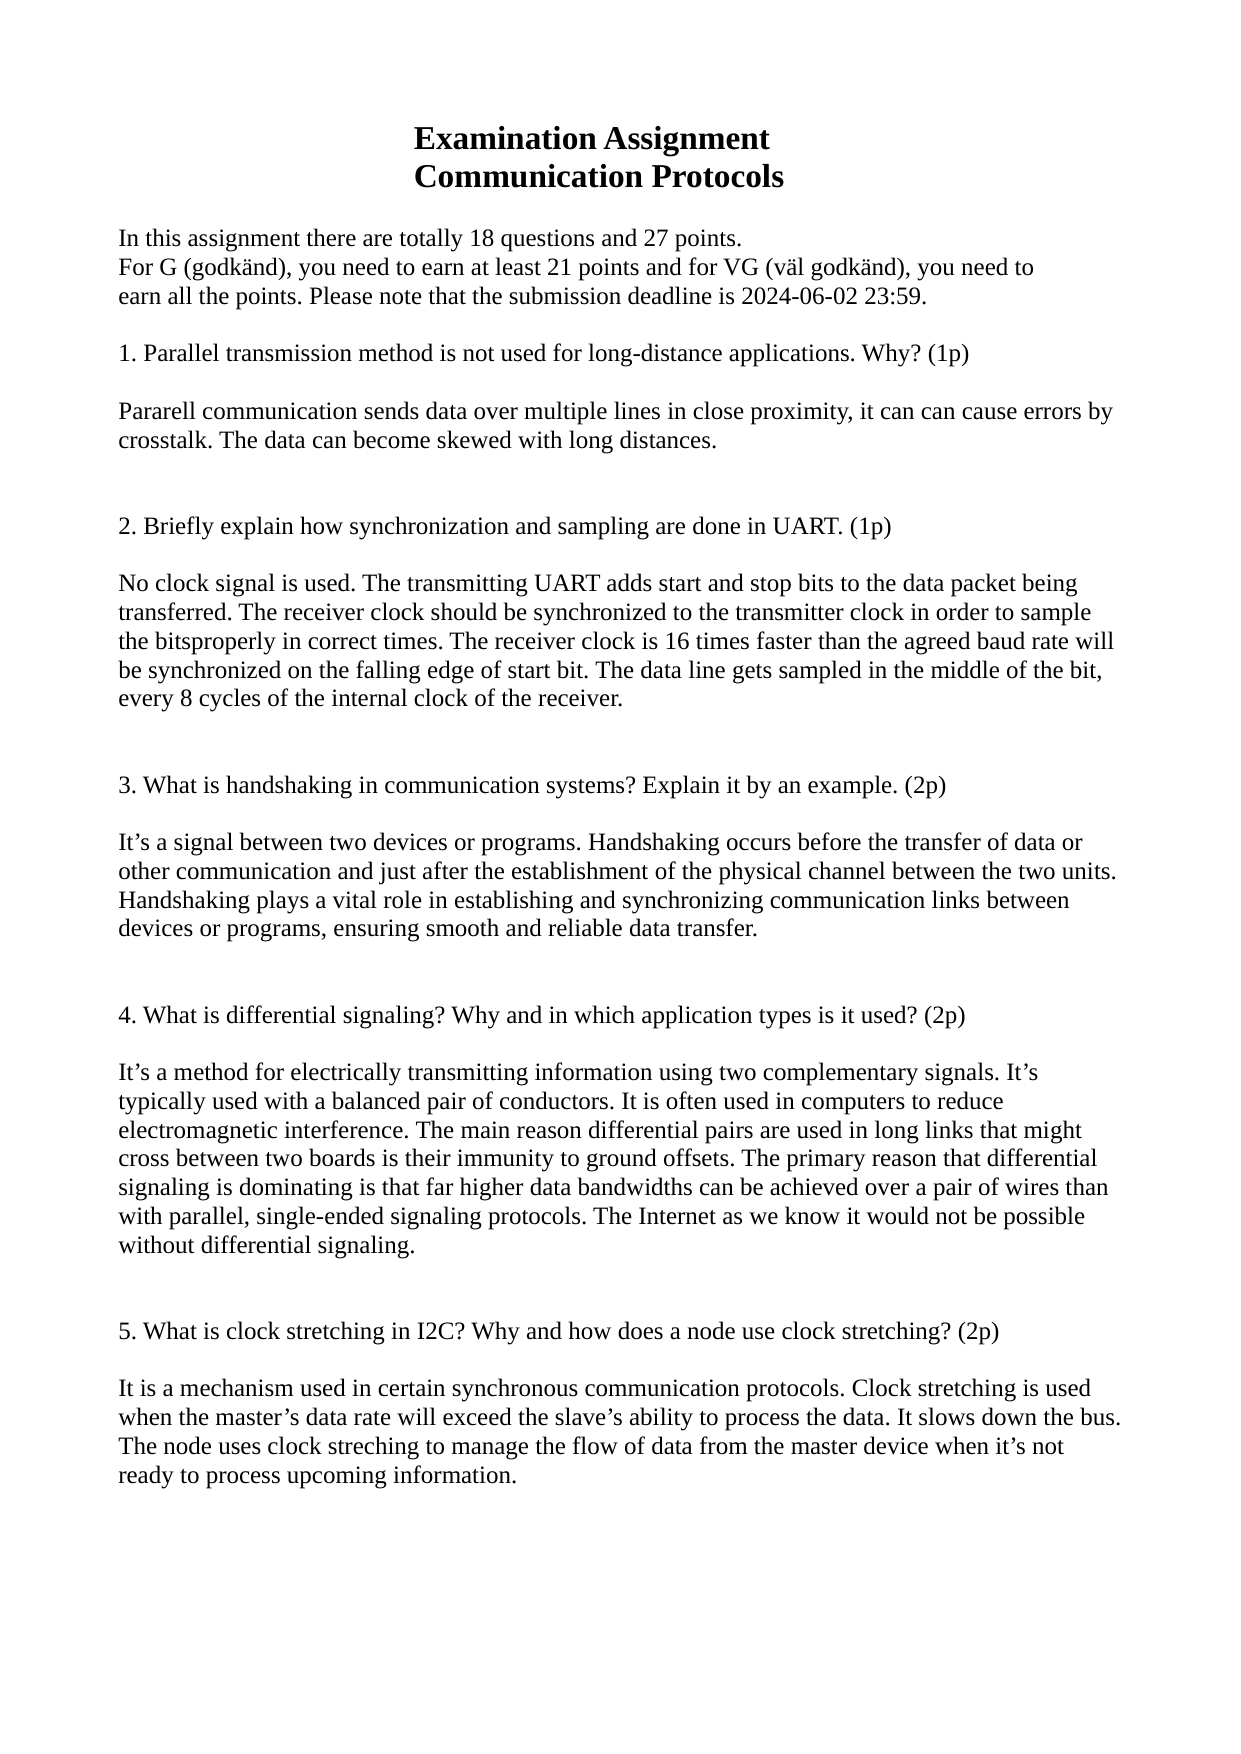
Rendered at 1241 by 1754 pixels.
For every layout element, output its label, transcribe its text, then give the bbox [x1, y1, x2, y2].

text Examination Assignment [118, 118, 1122, 156]
text 5. What is clock stretching in I2C? Why and how does a node use clock stretching? (2p) [118, 1287, 1122, 1345]
text 3. What is handshaking in communication systems? Explain it by an example. (2p) [118, 741, 1122, 798]
text Communication Protocols [118, 156, 1122, 195]
text In this assignment there are totally 18 questions and 27 points. [118, 223, 1122, 252]
text 1. Parallel transmission method is not used for long-distance applications. Why? (1p) Pararell communication sends data over multiple lines in close proximity, it can can cause errors by crosstalk. The data can become skewed with long distances. [118, 338, 1122, 482]
text It’s a signal between two devices or programs. Handshaking occurs before the transfer of data or other communication and just after the establishment of the physical channel between the two units. Handshaking plays a vital role in establishing and synchronizing communication links between devices or programs, ensuring smooth and reliable data transfer. 4. What is differential signaling? Why and in which application types is it used? (2p) [118, 798, 1122, 1028]
text It’s a method for electrically transmitting information using two complementary signals. It’s typically used with a balanced pair of conductors. It is often used in computers to reduce electromagnetic interference. The main reason differential pairs are used in long links that might cross between two boards is their immunity to ground offsets. The primary reason that differential signaling is dominating is that far higher data bandwidths can be achieved over a pair of wires than with parallel, single-ended signaling protocols. The Internet as we know it would not be possible without differential signaling. [118, 1028, 1122, 1258]
text 2. Briefly explain how synchronization and sampling are done in UART. (1p) No clock signal is used. The transmitting UART adds start and stop bits to the data packet being transferred. The receiver clock should be synchronized to the transmitter clock in order to sample the bitsproperly in correct times. The receiver clock is 16 times faster than the agreed baud rate will be synchronized on the falling edge of start bit. The data line gets sampled in the middle of the bit, every 8 cycles of the internal clock of the receiver. [118, 482, 1122, 741]
text earn all the points. Please note that the submission deadline is 2024-06-02 23:59. [118, 281, 1122, 338]
text For G (godkänd), you need to earn at least 21 points and for VG (väl godkänd), you need to [118, 252, 1122, 281]
text It is a mechanism used in certain synchronous communication protocols. Clock stretching is used when the master’s data rate will exceed the slave’s ability to process the data. It slows down the bus. The node uses clock streching to manage the flow of data from the master device when it’s not ready to process upcoming information. [118, 1345, 1122, 1488]
text [118, 1517, 1122, 1603]
